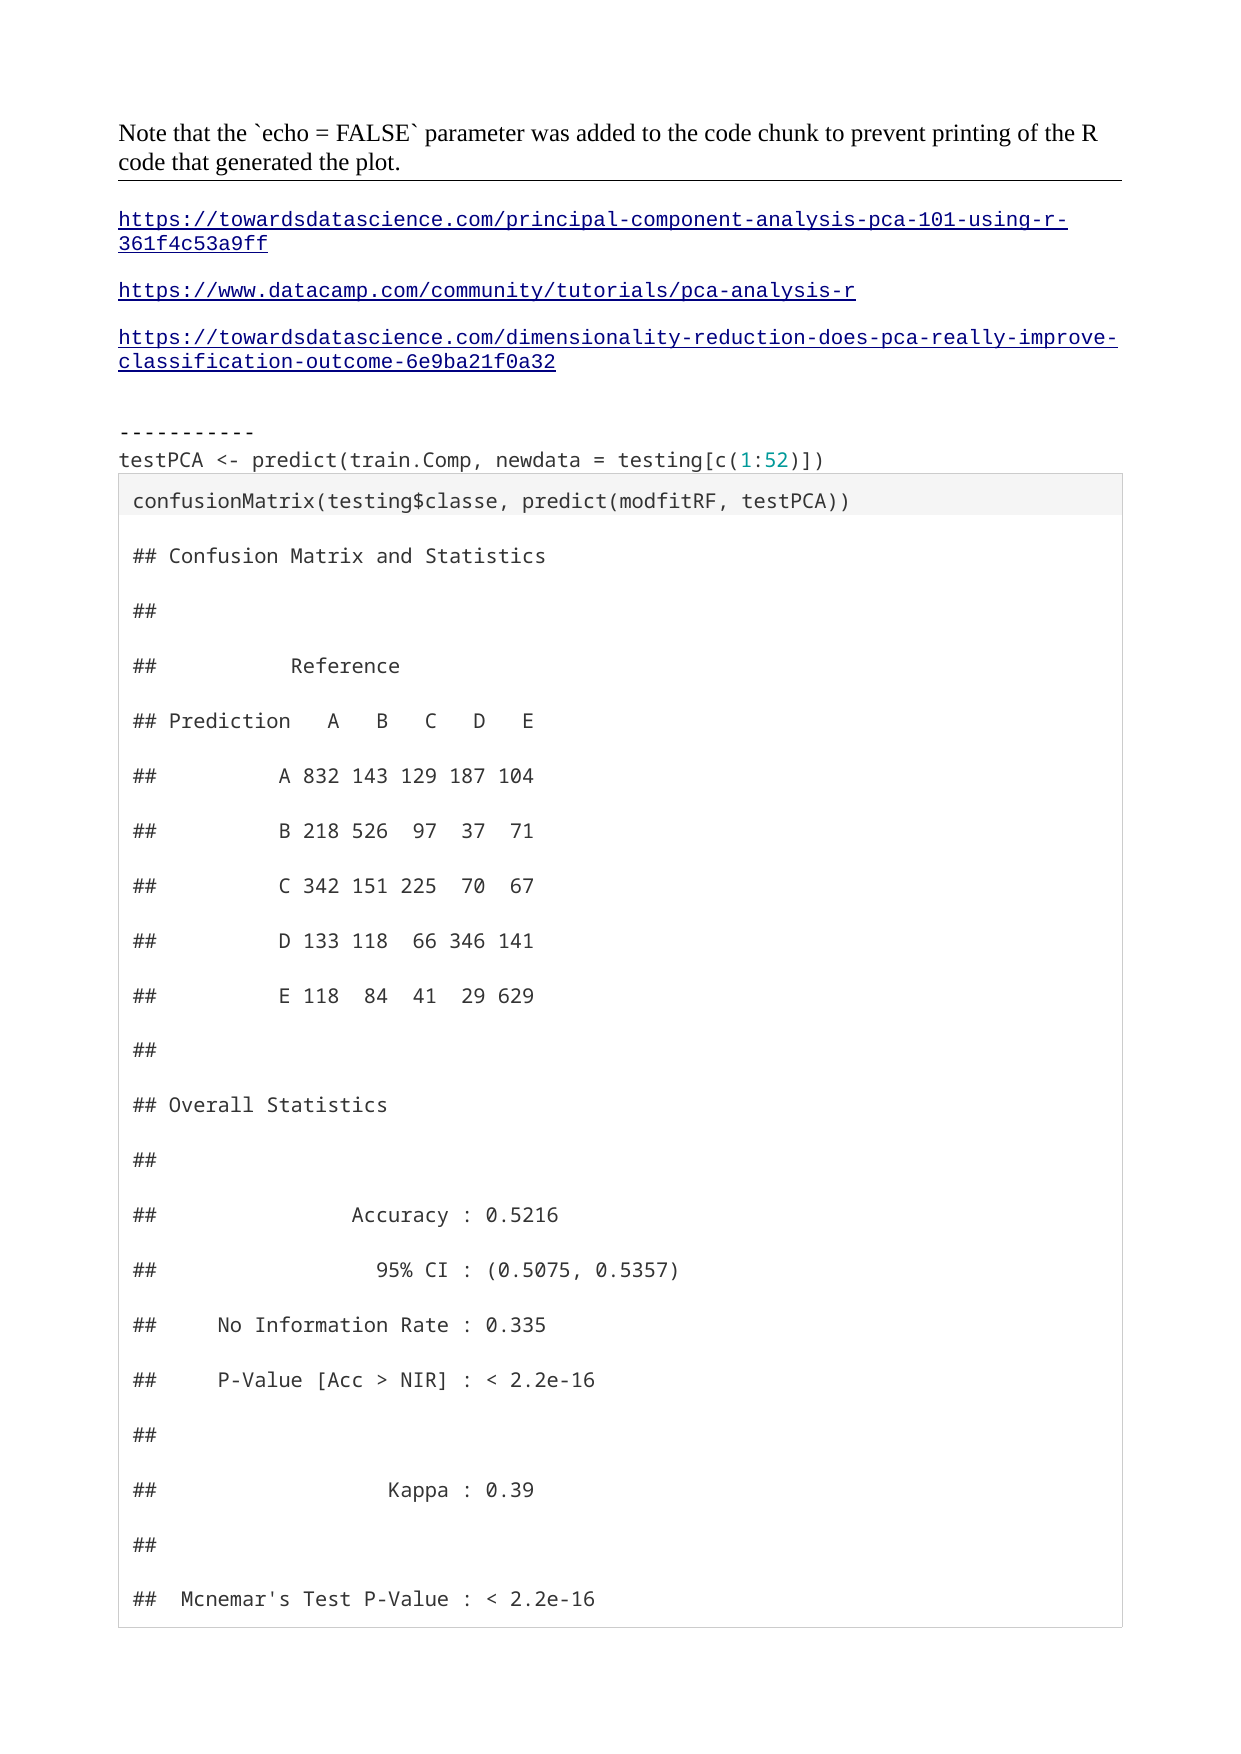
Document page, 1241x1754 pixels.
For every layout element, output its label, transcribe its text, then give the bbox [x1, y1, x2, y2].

text ## Accuracy : 0.5216 [119, 1187, 1122, 1228]
text ## C 342 151 225 70 67 [119, 857, 1122, 899]
text ## No Information Rate : 0.335 [119, 1296, 1122, 1338]
text ## Kappa : 0.39 [119, 1461, 1122, 1503]
text Note that the `echo = FALSE` parameter was added to the code chunk to prevent printing of the R code that generated the plot. [118, 118, 1122, 180]
text https://towardsdatascience.com/dimensionality-reduction-does-pca-really-improve-classification-outcome-6e9ba21f0a32 [118, 327, 1122, 374]
text ## D 133 118 66 346 141 [119, 912, 1122, 954]
text https://www.datacamp.com/community/tutorials/pca-analysis-r [118, 280, 1122, 303]
text testPCA <- predict(train.Comp, newdata = testing[c(1:52)]) [118, 445, 1122, 473]
text confusionMatrix(testing$classe, predict(modfitRF, testPCA)) [119, 474, 1122, 515]
text ## [119, 1406, 1122, 1448]
text ## Prediction A B C D E [119, 693, 1122, 734]
text ## [119, 1132, 1122, 1174]
text ## E 118 84 41 29 629 [119, 967, 1122, 1009]
text ## Confusion Matrix and Statistics [119, 528, 1122, 570]
text ## A 832 143 129 187 104 [119, 747, 1122, 789]
text https://towardsdatascience.com/principal-component-analysis-pca-101-using-r-361f4c53a9ff [118, 209, 1122, 256]
text ----------- [118, 422, 1122, 445]
text ## P-Value [Acc > NIR] : < 2.2e-16 [119, 1351, 1122, 1393]
text ## [119, 1022, 1122, 1064]
text ## Mcnemar's Test P-Value : < 2.2e-16 [119, 1571, 1122, 1627]
text ## Reference [119, 638, 1122, 679]
text ## [119, 583, 1122, 625]
text ## 95% CI : (0.5075, 0.5357) [119, 1242, 1122, 1283]
text ## B 218 526 97 37 71 [119, 802, 1122, 844]
text ## Overall Statistics [119, 1077, 1122, 1119]
text ## [119, 1516, 1122, 1558]
